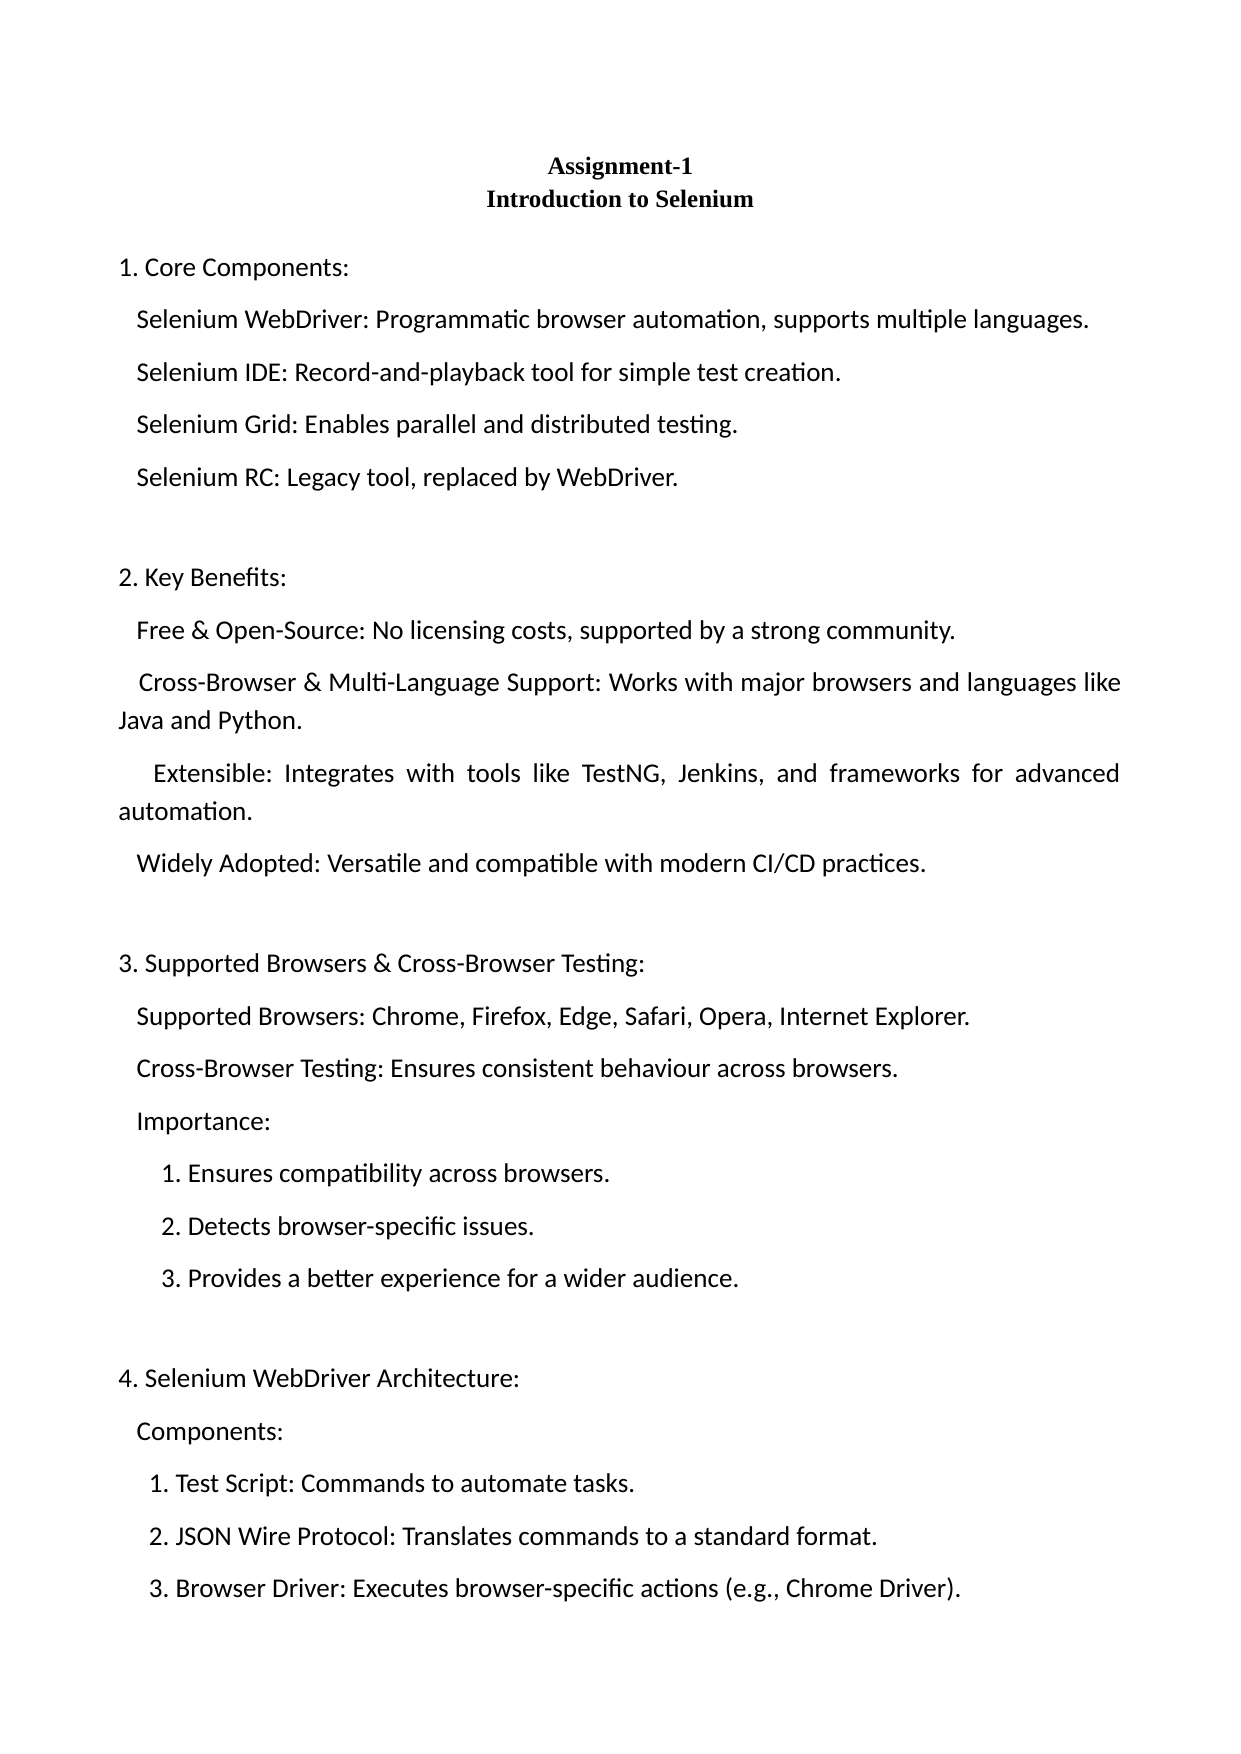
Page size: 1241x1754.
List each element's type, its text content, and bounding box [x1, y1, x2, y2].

text Selenium WebDriver: Programmatic browser automation, supports multiple languages. [118, 303, 1122, 336]
text Cross-Browser & Multi-Language Support: Works with major browsers and languages like Java and Python. [118, 665, 1122, 736]
text Selenium RC: Legacy tool, replaced by WebDriver. [118, 460, 1122, 493]
text Free & Open-Source: No licensing costs, supported by a strong community. [118, 613, 1122, 646]
text Importance: [118, 1104, 1122, 1137]
text Assignment-1 [118, 151, 1122, 180]
text 4. Selenium WebDriver Architecture: [118, 1361, 1122, 1394]
text Components: [118, 1414, 1122, 1447]
text 2. Key Benefits: [118, 560, 1122, 593]
text Supported Browsers: Chrome, Firefox, Edge, Safari, Opera, Internet Explorer. [118, 999, 1122, 1032]
text Widely Adopted: Versatile and compatible with modern CI/CD practices. [118, 846, 1122, 879]
text Selenium IDE: Record-and-playback tool for simple test creation. [118, 355, 1122, 388]
text 1. Ensures compatibility across browsers. [118, 1156, 1122, 1189]
text 3. Provides a better experience for a wider audience. [118, 1261, 1122, 1294]
text 1. Test Script: Commands to automate tasks. [118, 1466, 1122, 1499]
text Extensible: Integrates with tools like TestNG, Jenkins, and frameworks for advanced automation. [118, 756, 1122, 827]
text 2. Detects browser-specific issues. [118, 1209, 1122, 1242]
text 3. Supported Browsers & Cross-Browser Testing: [118, 946, 1122, 979]
text 1. Core Components: [118, 250, 1122, 283]
text 2. JSON Wire Protocol: Translates commands to a standard format. [118, 1519, 1122, 1552]
text Selenium Grid: Enables parallel and distributed testing. [118, 408, 1122, 441]
text Cross-Browser Testing: Ensures consistent behaviour across browsers. [118, 1051, 1122, 1084]
text Introduction to Selenium [118, 184, 1122, 213]
text 3. Browser Driver: Executes browser-specific actions (e.g., Chrome Driver). [118, 1571, 1122, 1604]
